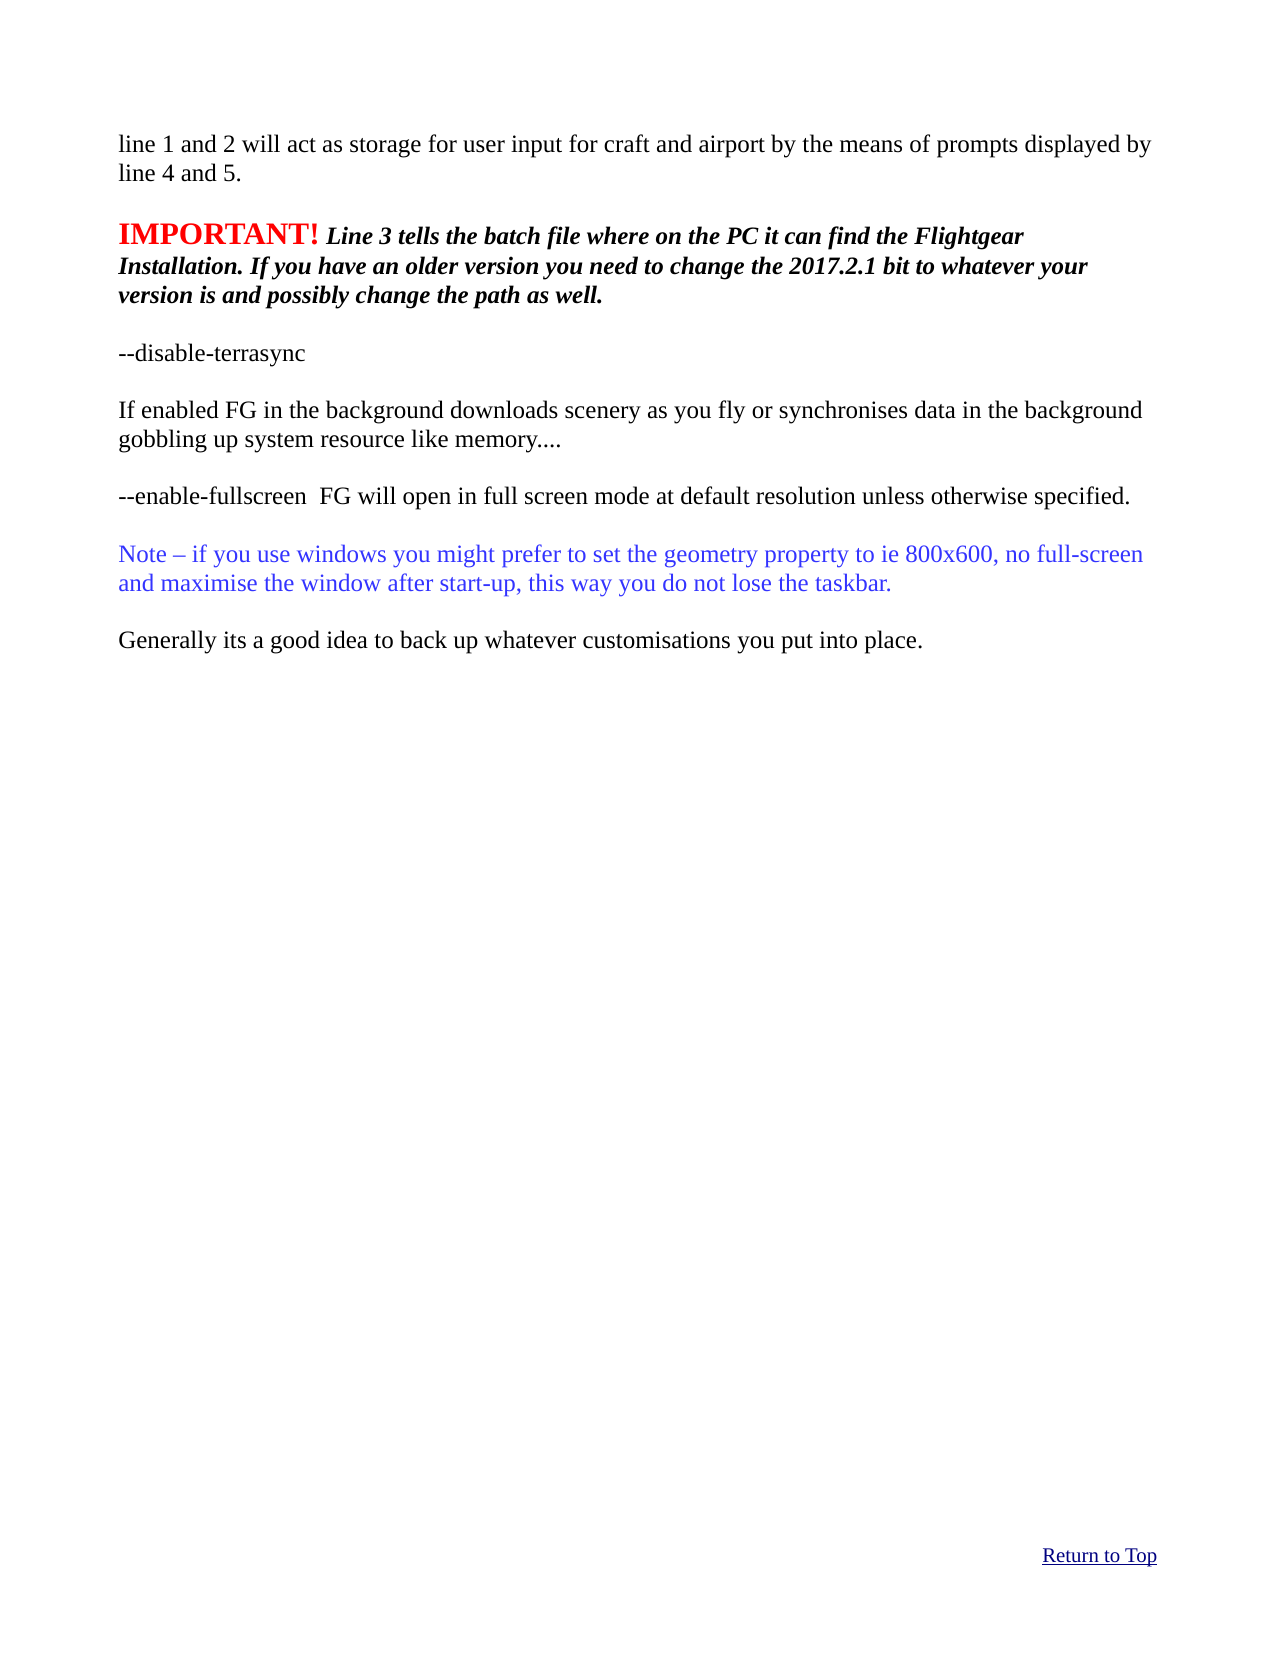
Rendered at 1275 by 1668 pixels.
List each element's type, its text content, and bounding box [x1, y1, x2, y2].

text --disable-terrasync [118, 338, 1157, 366]
text Generally its a good idea to back up whatever customisations you put into place. [118, 625, 1157, 654]
text line 1 and 2 will act as storage for user input for craft and airport by the means of prompts displayed by line 4 and 5. [118, 129, 1157, 187]
text If enabled FG in the background downloads scenery as you fly or synchronises data in the background gobbling up system resource like memory.... [118, 395, 1157, 453]
text Note – if you use windows you might prefer to set the geometry property to ie 800x600, no full-screen and maximise the window after start-up, this way you do not lose the taskbar. [118, 539, 1157, 596]
text IMPORTANT! Line 3 tells the batch file where on the PC it can find the Flightgear Installation. If you have an older version you need to change the 2017.2.1 bit to whatever your version is and possibly change the path as well. [118, 215, 1157, 309]
text --enable-fullscreen FG will open in full screen mode at default resolution unless otherwise specified. [118, 481, 1157, 510]
